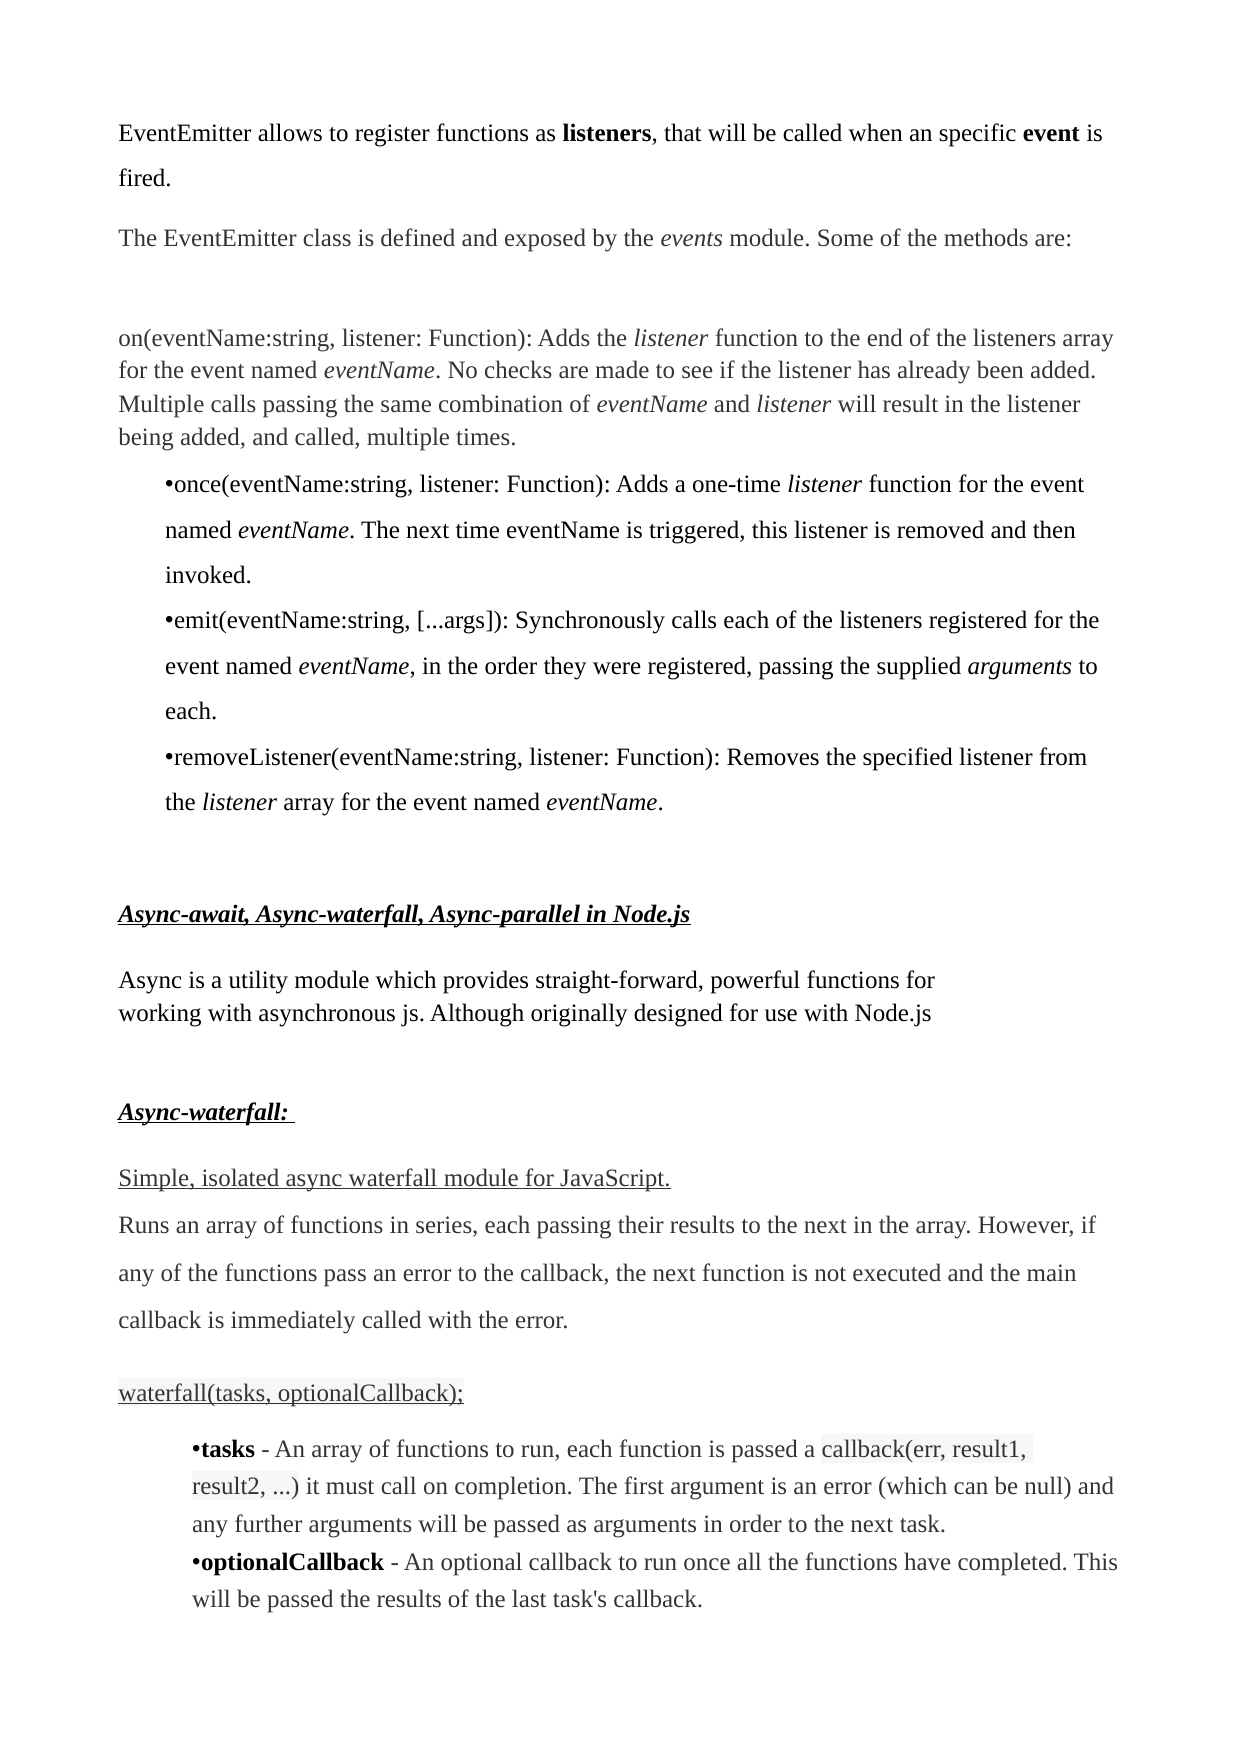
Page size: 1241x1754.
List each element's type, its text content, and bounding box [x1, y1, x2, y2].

list optionalCallback - An optional callback to run once all the functions have completed. This will be passed the results of the last task's callback. [118, 1547, 1122, 1613]
text EventEmitter allows to register functions as listeners, that will be called when an specific event is fired. [118, 118, 1122, 192]
text waterfall(tasks, optionalCallback); [118, 1378, 1122, 1406]
text Async-waterfall: [118, 1097, 1122, 1126]
list tasks - An array of functions to run, each function is passed a callback(err, result1, result2, ...) it must call on completion. The first argument is an error (which can be null) and any further arguments will be passed as arguments in order to the next task. [118, 1425, 1122, 1538]
list removeListener(eventName:string, listener: Function): Removes the specified listener from the listener array for the event named eventName. [165, 742, 1122, 816]
text Runs an array of functions in series, each passing their results to the next in the array. However, if any of the functions pass an error to the callback, the next function is not executed and the main callback is immediately called with the error. [118, 1210, 1122, 1334]
text Async-await, Async-waterfall, Async-parallel in Node.js [118, 899, 1122, 927]
list once(eventName:string, listener: Function): Adds a one-time listener function for the event named eventName. The next time eventName is triggered, this listener is removed and then invoked. [165, 469, 1122, 589]
text on(eventName:string, listener: Function): Adds the listener function to the end of the listeners array for the event named eventName. No checks are made to see if the listener has already been added. Multiple calls passing the same combination of eventName and listener will result in the listener being added, and called, multiple times. [118, 323, 1122, 450]
list emit(eventName:string, [...args]): Synchronously calls each of the listeners registered for the event named eventName, in the order they were registered, passing the supplied arguments to each. [165, 606, 1122, 725]
text The EventEmitter class is defined and exposed by the events module. Some of the methods are: [118, 223, 1122, 252]
text working with asynchronous js. Although originally designed for use with Node.js [118, 998, 1122, 1026]
text Async is a utility module which provides straight-forward, powerful functions for [118, 965, 1122, 993]
text Simple, isolated async waterfall module for JavaScript. [118, 1163, 1122, 1192]
